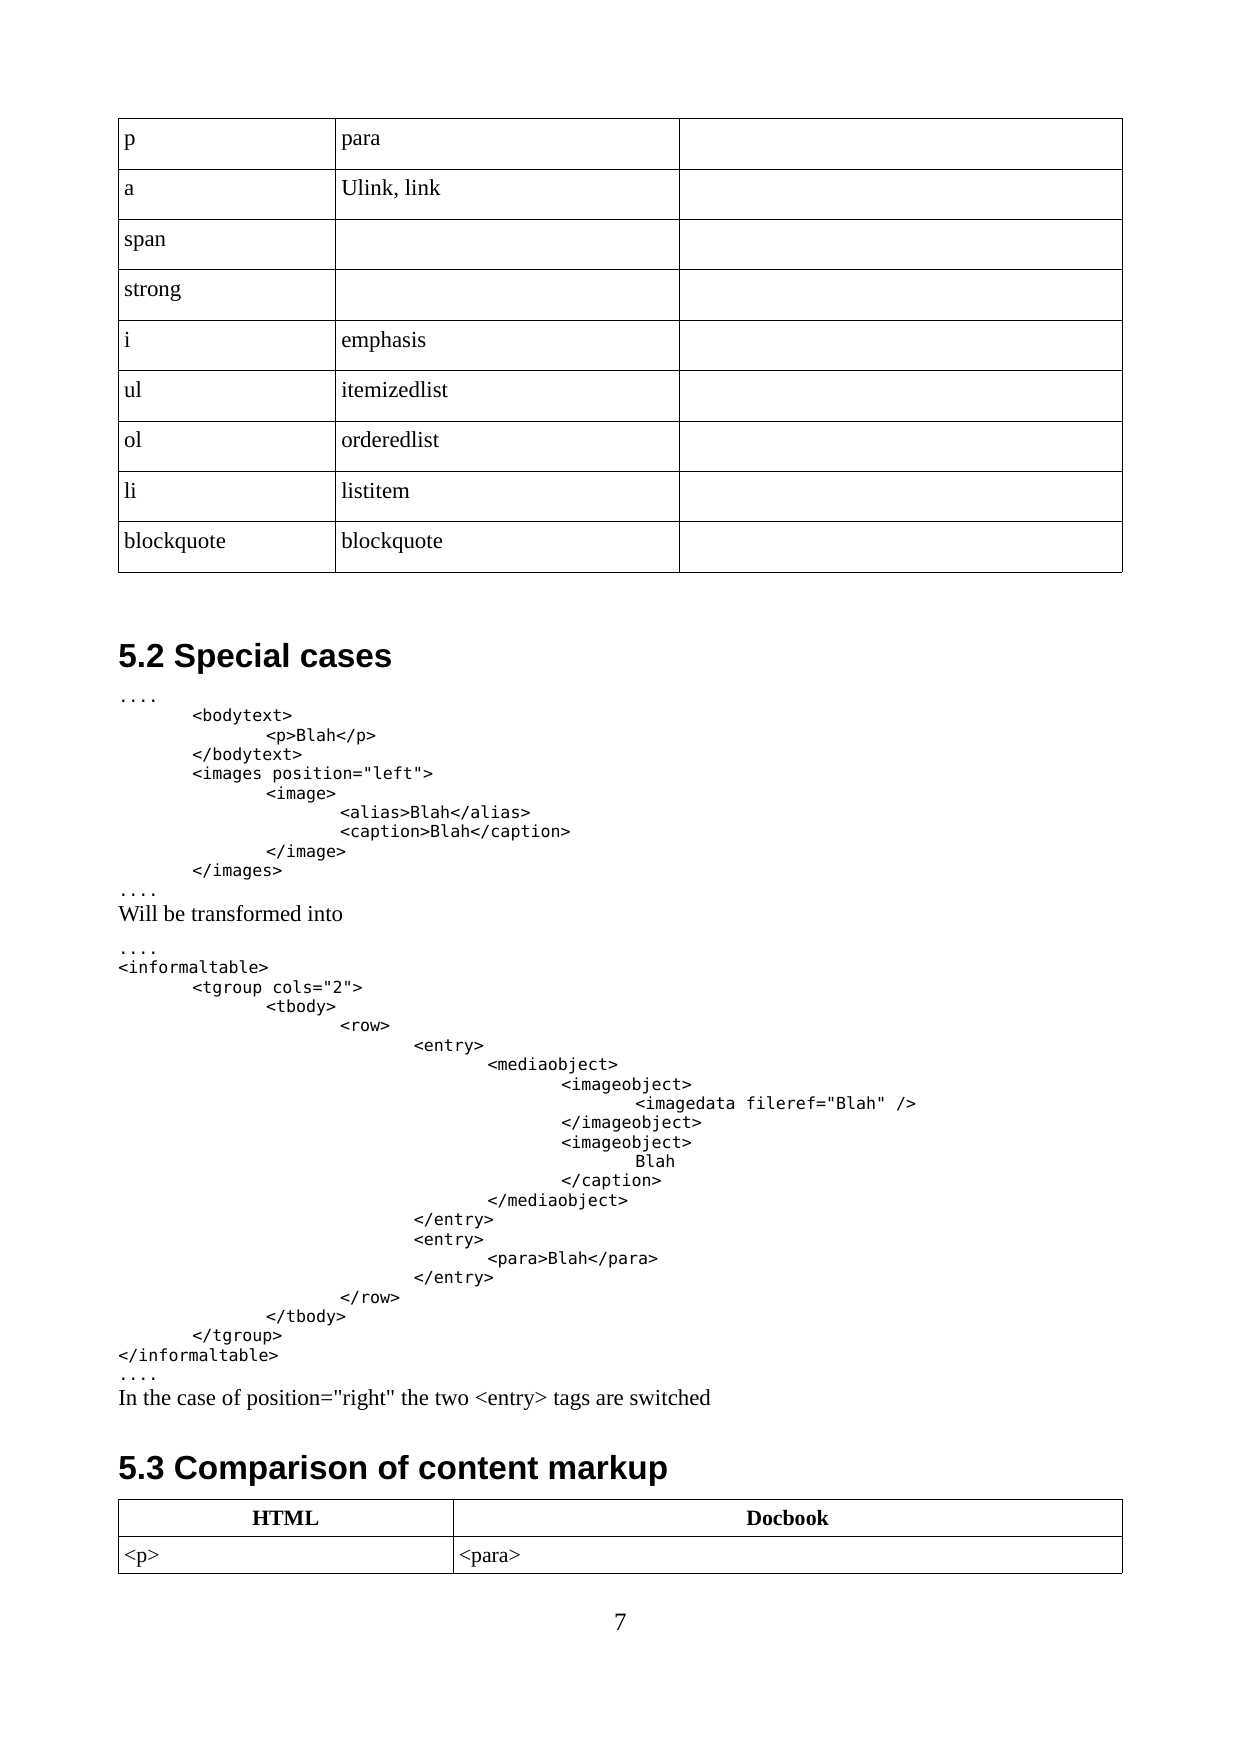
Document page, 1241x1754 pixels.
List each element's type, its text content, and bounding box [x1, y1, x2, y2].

table_cell [680, 371, 1122, 421]
text </imageobject> [118, 1113, 1122, 1132]
text <row> [118, 1016, 1122, 1036]
text <imageobject> [118, 1074, 1122, 1094]
text <para>Blah</para> [118, 1249, 1122, 1268]
table_cell span [119, 220, 335, 269]
text <entry> [118, 1229, 1122, 1249]
table_cell [680, 220, 1122, 269]
text </caption> [118, 1171, 1122, 1191]
text </row> [118, 1287, 1122, 1307]
text </images> [118, 861, 1122, 881]
table_cell [336, 220, 679, 269]
text Blah [118, 1152, 1122, 1171]
text <p>Blah</p> [118, 726, 1122, 745]
text <caption>Blah</caption> [118, 822, 1122, 842]
table_cell blockquote [119, 522, 335, 572]
text </tgroup> [118, 1326, 1122, 1346]
table_cell blockquote [336, 522, 679, 572]
table_cell [680, 321, 1122, 370]
table_cell [680, 119, 1122, 168]
text </mediaobject> [118, 1191, 1122, 1210]
text <tbody> [118, 997, 1122, 1016]
table_cell i [119, 321, 335, 370]
table_header HTML [119, 1500, 453, 1536]
table_cell Ulink, link [336, 170, 679, 219]
text <images position="left"> [118, 764, 1122, 784]
text </bodytext> [118, 745, 1122, 764]
table_cell a [119, 170, 335, 219]
table_cell li [119, 472, 335, 521]
text Will be transformed into [118, 900, 1122, 926]
table_cell ol [119, 422, 335, 471]
text <bodytext> [118, 706, 1122, 726]
text </image> [118, 842, 1122, 861]
text <informaltable> [118, 958, 1122, 977]
table_cell listitem [336, 472, 679, 521]
text .... [118, 1365, 1122, 1384]
text <entry> [118, 1036, 1122, 1055]
text .... [118, 687, 1122, 706]
table_cell ul [119, 371, 335, 421]
table_cell [336, 270, 679, 320]
text </entry> [118, 1210, 1122, 1229]
text <alias>Blah</alias> [118, 803, 1122, 822]
table_cell emphasis [336, 321, 679, 370]
text <mediaobject> [118, 1055, 1122, 1074]
text <image> [118, 784, 1122, 803]
text </entry> [118, 1268, 1122, 1287]
subtitle Comparison of content markup [118, 1448, 1122, 1487]
text <imagedata fileref="Blah" /> [118, 1094, 1122, 1113]
text .... [118, 939, 1122, 958]
table_cell strong [119, 270, 335, 320]
table_cell itemizedlist [336, 371, 679, 421]
text </informaltable> [118, 1346, 1122, 1365]
table_header Docbook [454, 1500, 1122, 1536]
table_cell p [119, 119, 335, 168]
table_cell para [336, 119, 679, 168]
text <tgroup cols="2"> [118, 977, 1122, 997]
text <imageobject> [118, 1132, 1122, 1152]
table_cell [680, 270, 1122, 320]
table_cell [680, 472, 1122, 521]
table_cell [680, 522, 1122, 572]
table_cell [680, 170, 1122, 219]
table_cell <p> [119, 1537, 453, 1573]
text In the case of position="right" the two <entry> tags are switched [118, 1384, 1122, 1411]
text .... [118, 881, 1122, 900]
table_cell <para> [454, 1537, 1122, 1573]
text </tbody> [118, 1307, 1122, 1326]
table_cell [680, 422, 1122, 471]
table_cell orderedlist [336, 422, 679, 471]
subtitle Special cases [118, 636, 1122, 674]
